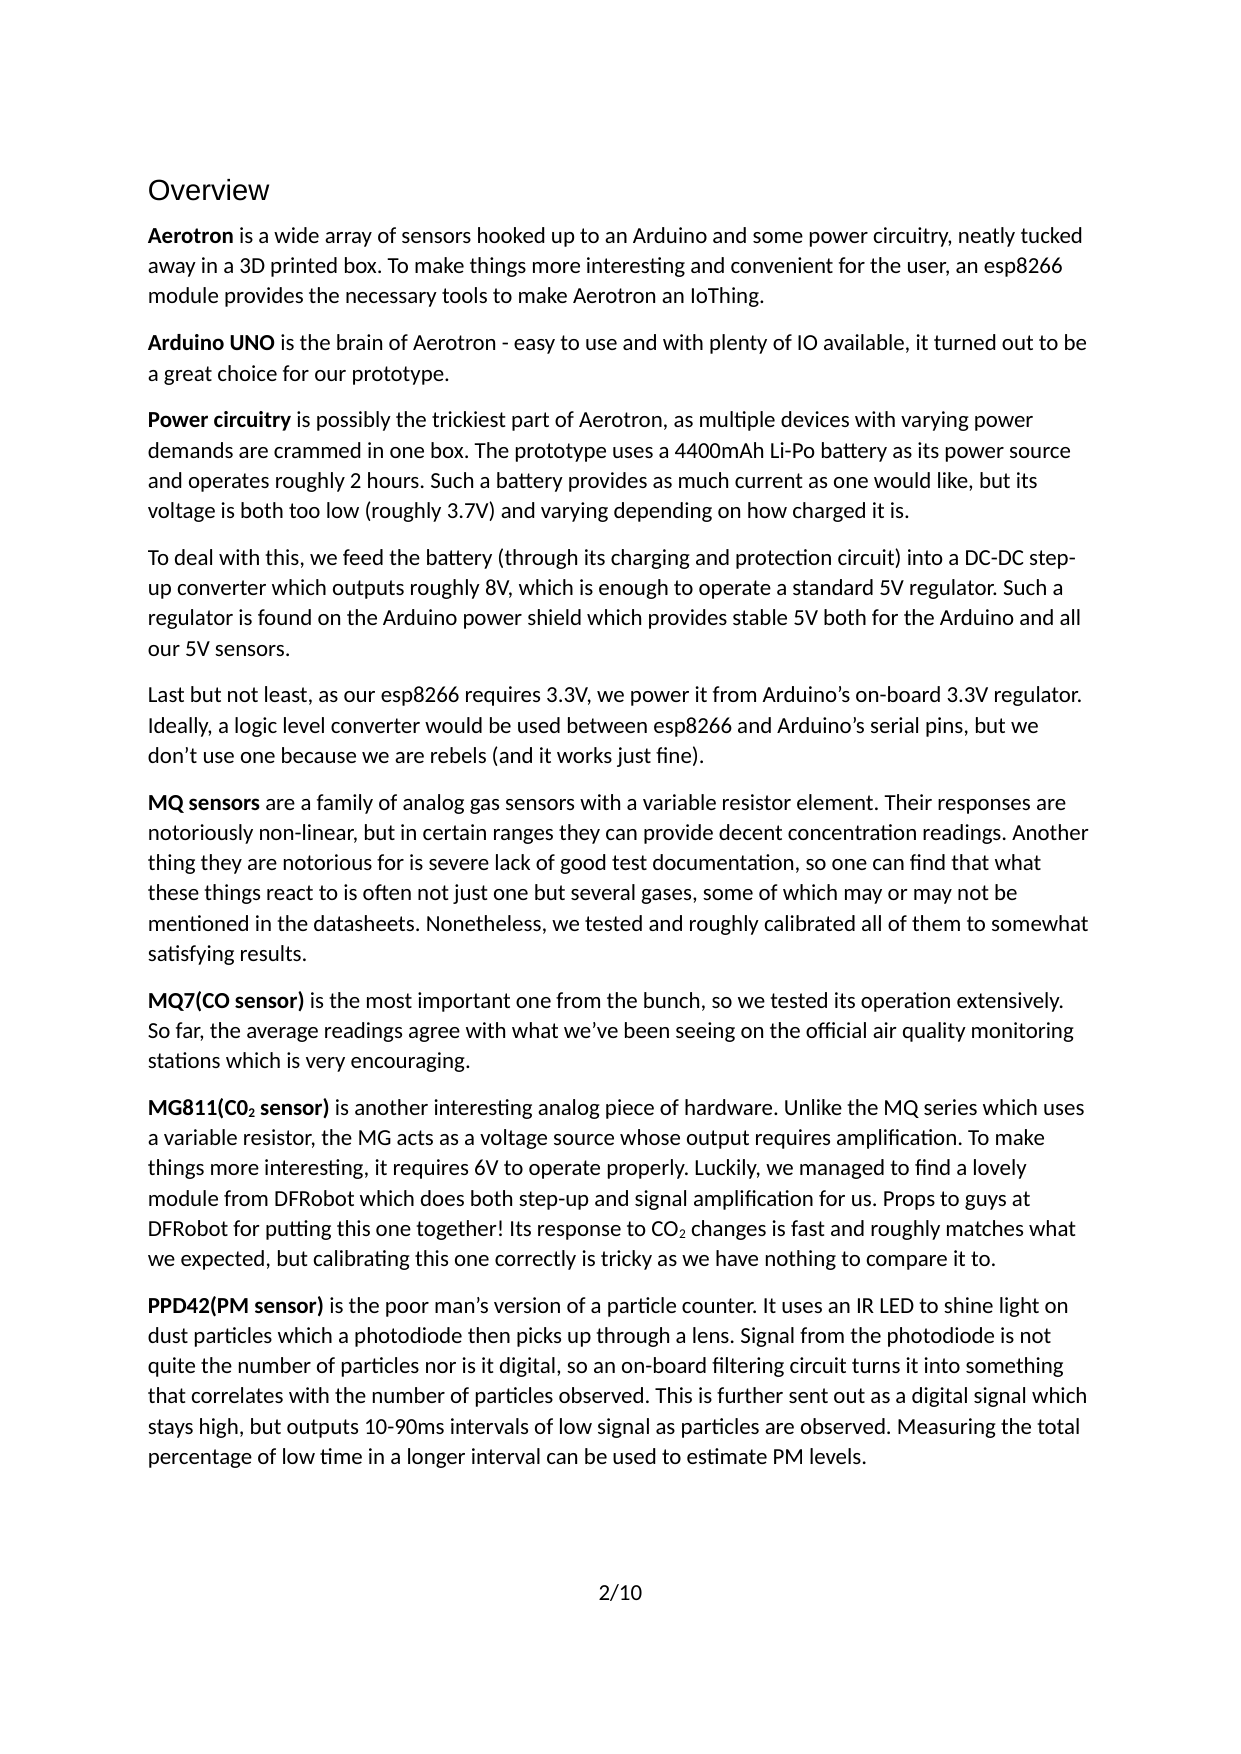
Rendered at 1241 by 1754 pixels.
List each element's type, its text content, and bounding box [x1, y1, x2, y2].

text Power circuitry is possibly the trickiest part of Aerotron, as multiple devices with varying power demands are crammed in one box. The prototype uses a 4400mAh Li-Po battery as its power source and operates roughly 2 hours. Such a battery provides as much current as one would like, but its voltage is both too low (roughly 3.7V) and varying depending on how charged it is. [148, 406, 1093, 524]
text MG811(C02 sensor) is another interesting analog piece of hardware. Unlike the MQ series which uses a variable resistor, the MG acts as a voltage source whose output requires amplification. To make things more interesting, it requires 6V to operate properly. Luckily, we managed to find a lovely module from DFRobot which does both step-up and signal amplification for us. Props to guys at DFRobot for putting this one together! Its response to CO2 changes is fast and roughly matches what we expected, but calibrating this one correctly is tricky as we have nothing to compare it to. [148, 1093, 1093, 1272]
text MQ7(CO sensor) is the most important one from the bunch, so we tested its operation extensively. So far, the average readings agree with what we’ve been seeing on the official air quality monitoring stations which is very encouraging. [148, 986, 1093, 1074]
text To deal with this, we feed the battery (through its charging and protection circuit) into a DC-DC step-up converter which outputs roughly 8V, which is enough to operate a standard 5V regulator. Such a regulator is found on the Arduino power shield which provides stable 5V both for the Arduino and all our 5V sensors. [148, 543, 1093, 662]
text Aerotron is a wide array of sensors hooked up to an Arduino and some power circuitry, neatly tucked away in a 3D printed box. To make things more interesting and convenient for the user, an esp8266 module provides the necessary tools to make Aerotron an IoThing. [148, 221, 1093, 310]
subtitle Overview [148, 173, 1093, 206]
text PPD42(PM sensor) is the poor man’s version of a particle counter. It uses an IR LED to shine light on dust particles which a photodiode then picks up through a lens. Signal from the photodiode is not quite the number of particles nor is it digital, so an on-board filtering circuit turns it into something that correlates with the number of particles observed. This is further sent out as a digital signal which stays high, but outputs 10-90ms intervals of low signal as particles are observed. Measuring the total percentage of low time in a longer interval can be used to estimate PM levels. [148, 1291, 1093, 1470]
text Last but not least, as our esp8266 requires 3.3V, we power it from Arduino’s on-board 3.3V regulator. Ideally, a logic level converter would be used between esp8266 and Arduino’s serial pins, but we don’t use one because we are rebels (and it works just fine). [148, 681, 1093, 769]
text MQ sensors are a family of analog gas sensors with a variable resistor element. Their responses are notoriously non-linear, but in certain ranges they can provide decent concentration readings. Another thing they are notorious for is severe lack of good test documentation, so one can find that what these things react to is often not just one but several gases, some of which may or may not be mentioned in the datasheets. Nonetheless, we tested and roughly calibrated all of them to somewhat satisfying results. [148, 788, 1093, 967]
text Arduino UNO is the brain of Aerotron - easy to use and with plenty of IO available, it turned out to be a great choice for our prototype. [148, 328, 1093, 387]
